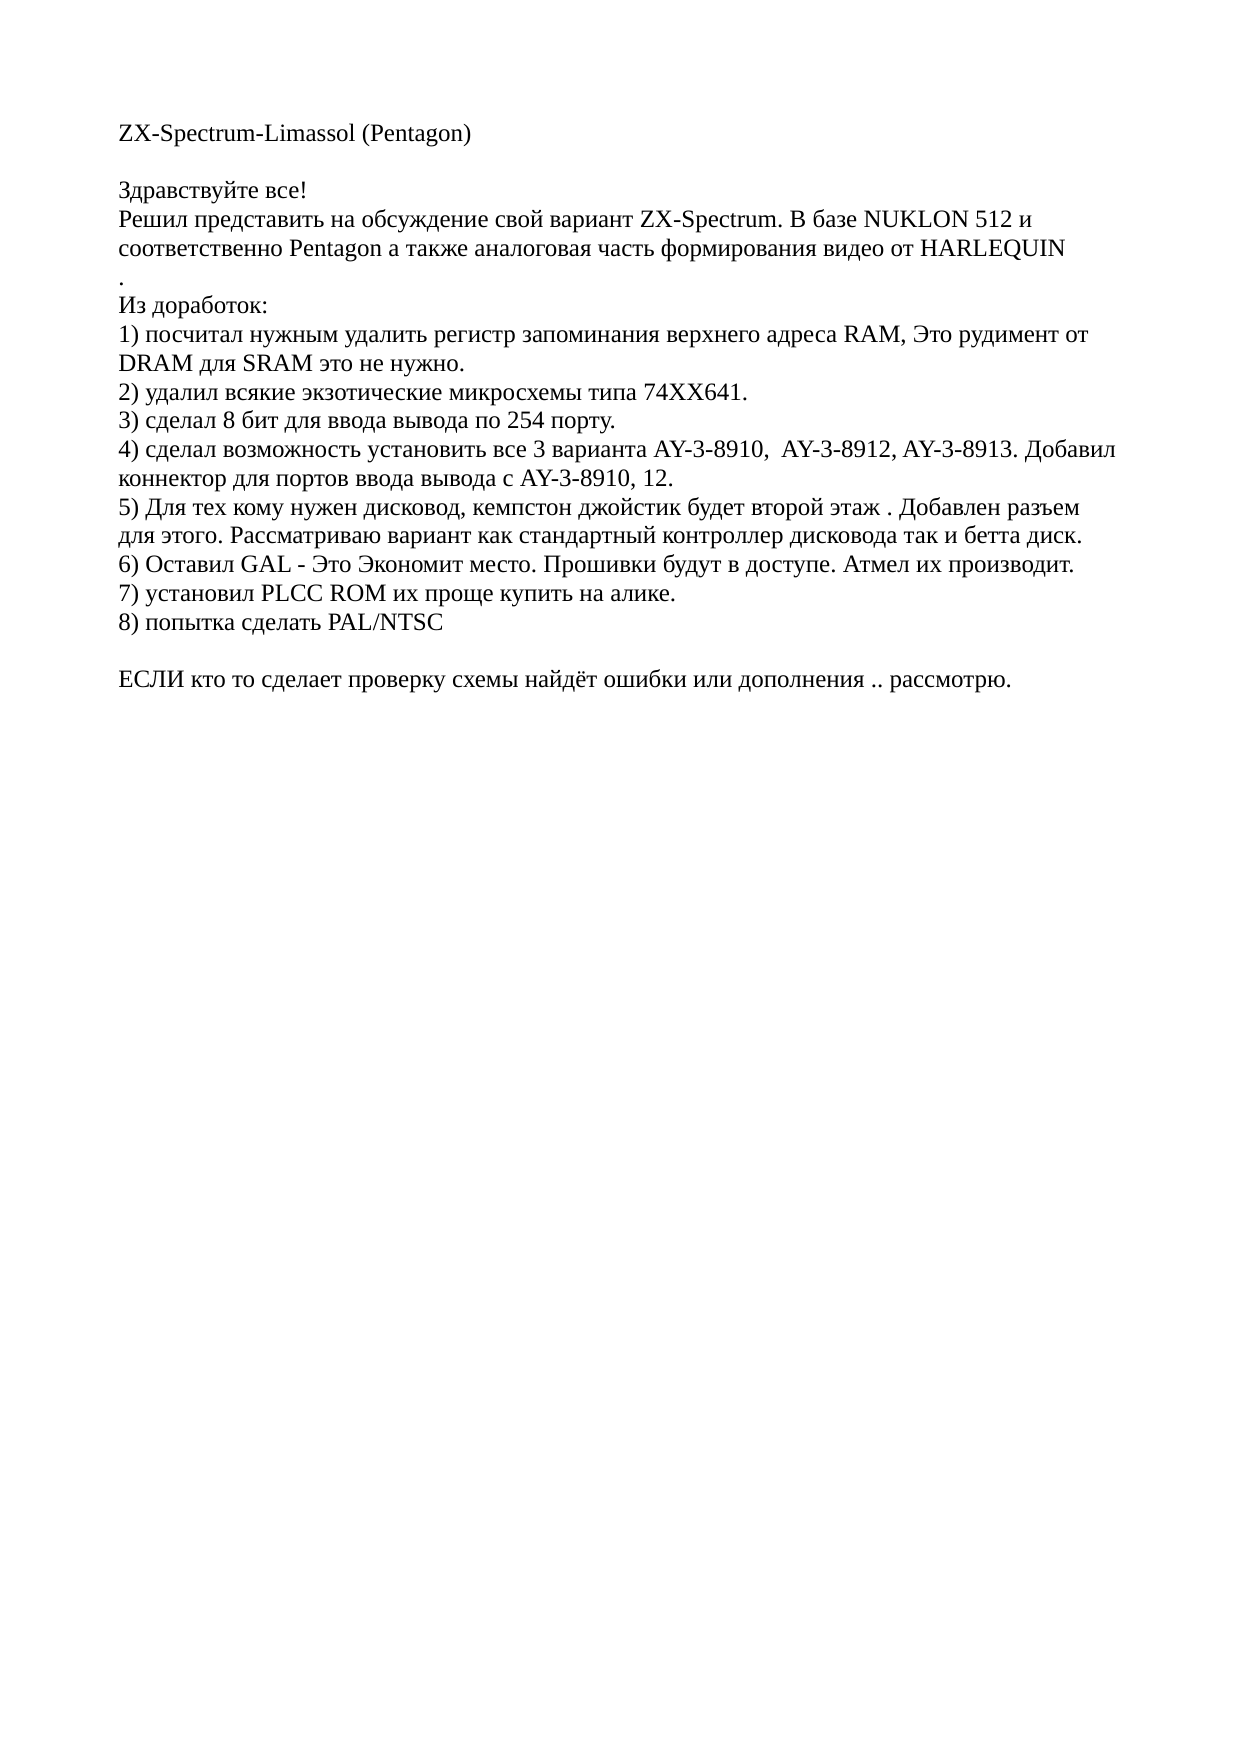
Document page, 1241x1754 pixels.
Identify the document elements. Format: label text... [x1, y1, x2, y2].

text Здравствуйте все! [118, 176, 1122, 204]
text 8) попытка сделать PAL/NTSC [118, 607, 1122, 636]
text ZX-Spectrum-Limassol (Pentagon) [118, 118, 1122, 147]
text ЕСЛИ кто то сделает проверку схемы найдёт ошибки или дополнения .. рассмотрю. [118, 664, 1122, 693]
text 7) установил PLCC ROM их проще купить на алике. [118, 578, 1122, 607]
text 4) сделал возможность установить все 3 варианта AY-3-8910, AY-3-8912, AY-3-8913. Добавил коннектор для портов ввода вывода с AY-3-8910, 12. [118, 434, 1122, 492]
text Из доработок: [118, 291, 1122, 319]
text Решил представить на обсуждение свой вариант ZX-Spectrum. В базе NUKLON 512 и соответственно Pentagon а также аналоговая часть формирования видео от HARLEQUIN [118, 204, 1122, 262]
text . [118, 262, 1122, 291]
text 1) посчитал нужным удалить регистр запоминания верхнего адреса RAM, Это рудимент от DRAM для SRAM это не нужно. [118, 319, 1122, 377]
text 2) удалил всякие экзотические микросхемы типа 74ХХ641. [118, 377, 1122, 406]
text 3) сделал 8 бит для ввода вывода по 254 порту. [118, 406, 1122, 434]
text 6) Оставил GAL - Это Экономит место. Прошивки будут в доступе. Атмел их производит. [118, 549, 1122, 578]
text 5) Для тех кому нужен дисковод, кемпстон джойстик будет второй этаж . Добавлен разъем для этого. Рассматриваю вариант как стандартный контроллер дисковода так и бетта диск. [118, 492, 1122, 549]
